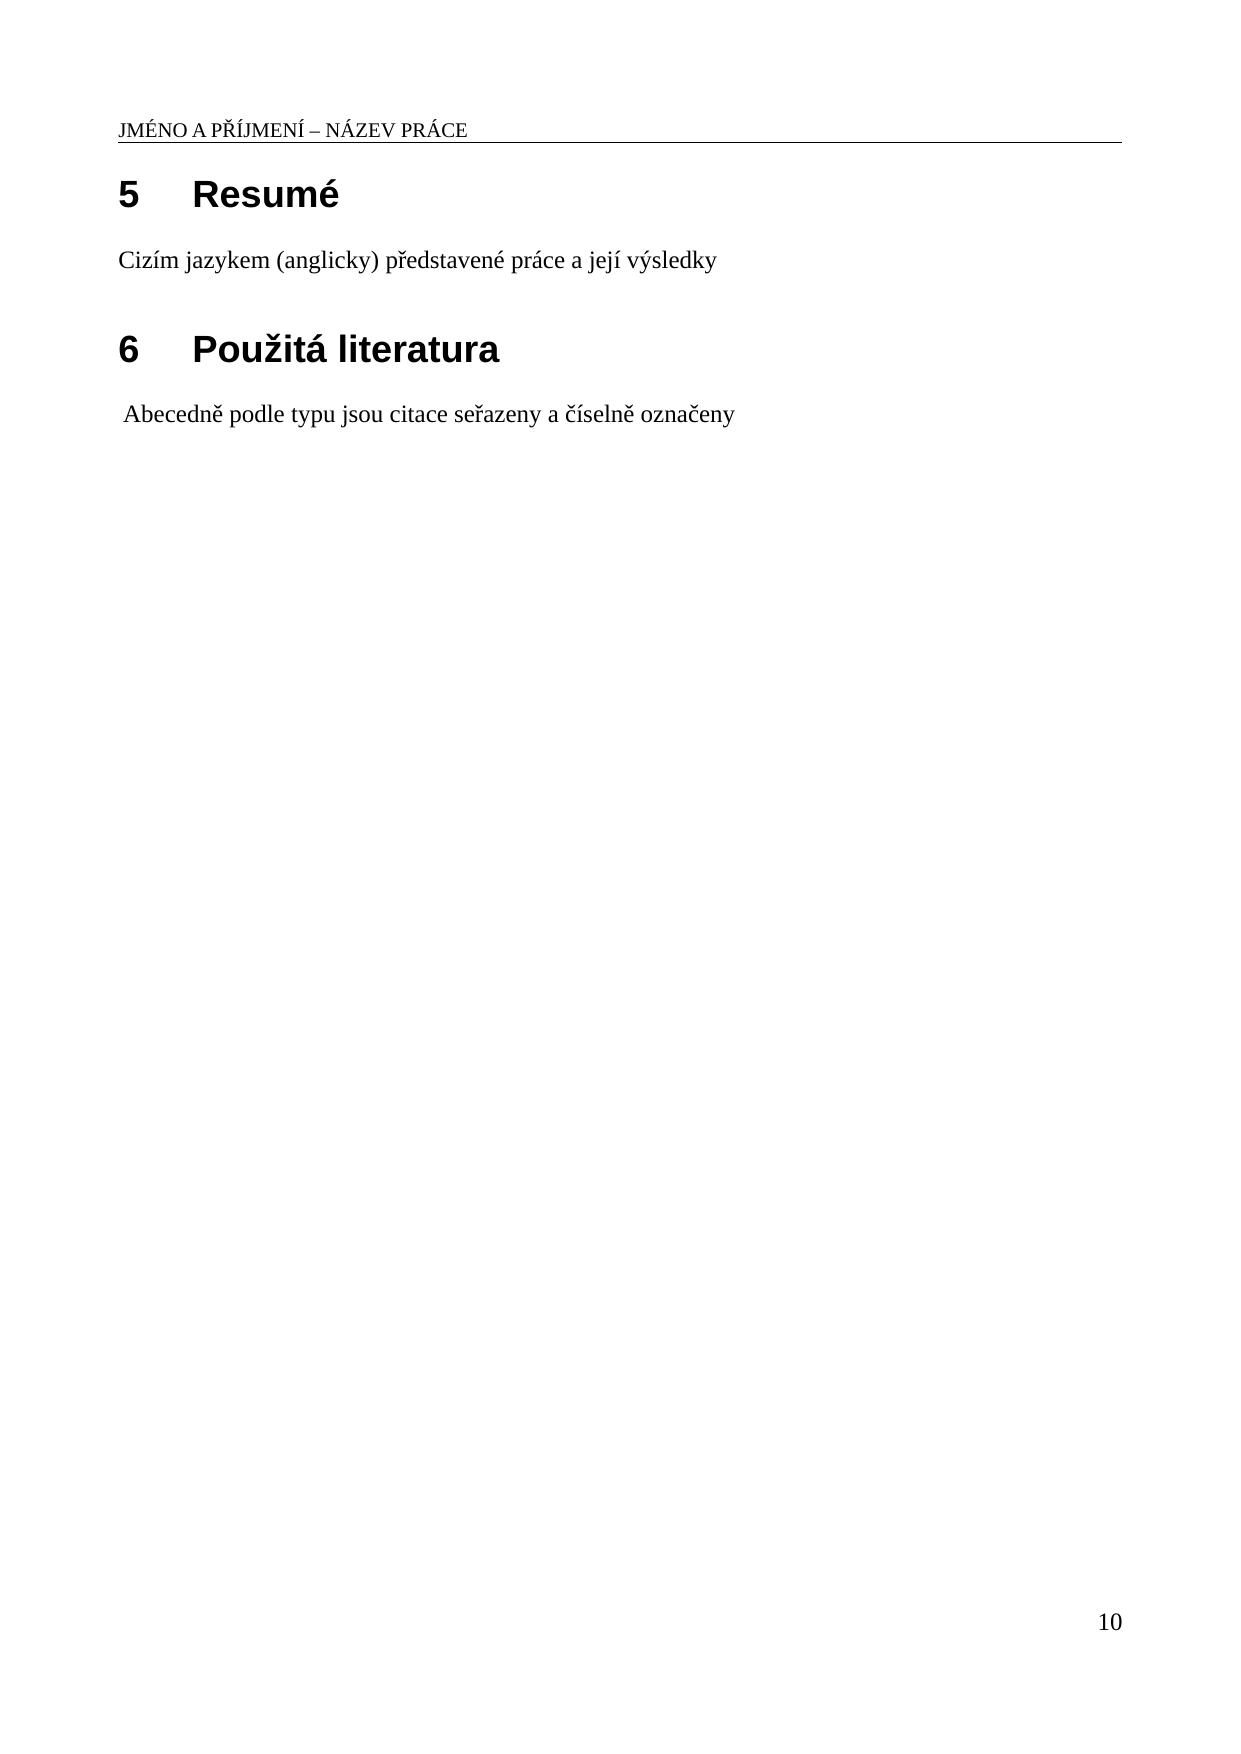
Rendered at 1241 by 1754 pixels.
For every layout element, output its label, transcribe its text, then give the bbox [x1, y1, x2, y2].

subtitle Resumé [118, 172, 1122, 215]
text Cizím jazykem (anglicky) představené práce a její výsledky [118, 245, 1122, 274]
subtitle Použitá literatura [118, 326, 1122, 370]
text Abecedně podle typu jsou citace seřazeny a číselně označeny [118, 399, 1122, 428]
